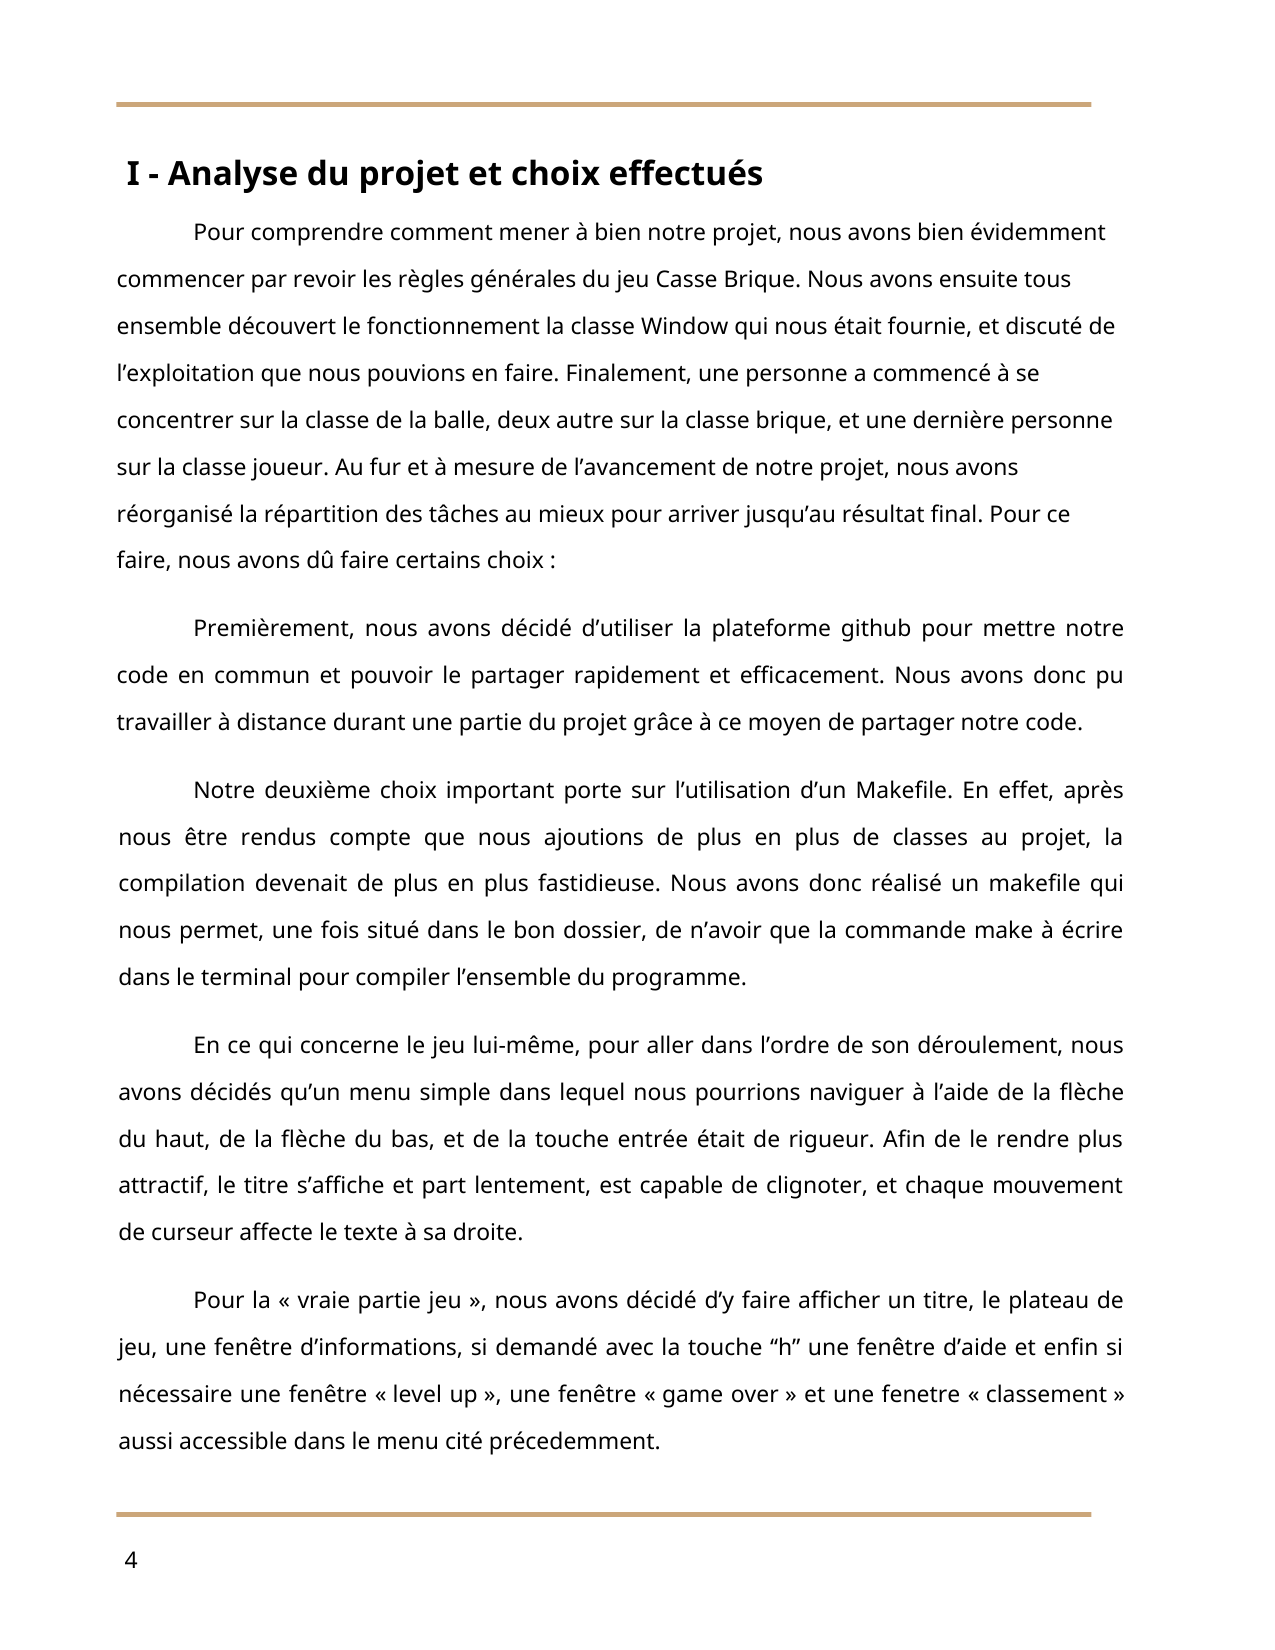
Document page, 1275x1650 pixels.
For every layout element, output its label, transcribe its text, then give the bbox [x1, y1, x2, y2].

picture [116, 1512, 1092, 1517]
text Pour la « vraie partie jeu », nous avons décidé d’y faire afficher un titre, le plateau de jeu, une fenêtre d’informations, si demandé avec la touche ‘‘h’’ une fenêtre d’aide et enfin si nécessaire une fenêtre « level up », une fenêtre « game over » et une fenetre « classement » aussi accessible dans le menu cité précedemment. [118, 1284, 1125, 1456]
text En ce qui concerne le jeu lui-même, pour aller dans l’ordre de son déroulement, nous avons décidés qu’un menu simple dans lequel nous pourrions naviguer à l’aide de la flèche du haut, de la flèche du bas, et de la touche entrée était de rigueur. Afin de le rendre plus attractif, le titre s’affiche et part lentement, est capable de clignoter, et chaque mouvement de curseur affecte le texte à sa droite. [118, 1029, 1125, 1247]
picture [116, 102, 1092, 107]
text Premièrement, nous avons décidé d’utiliser la plateforme github pour mettre notre code en commun et pouvoir le partager rapidement et efficacement. Nous avons donc pu travailler à distance durant une partie du projet grâce à ce moyen de partager notre code. [116, 612, 1125, 737]
subtitle I - Analyse du projet et choix effectués [118, 150, 1125, 195]
text Notre deuxième choix important porte sur l’utilisation d’un Makefile. En effet, après nous être rendus compte que nous ajoutions de plus en plus de classes au projet, la compilation devenait de plus en plus fastidieuse. Nous avons donc réalisé un makefile qui nous permet, une fois situé dans le bon dossier, de n’avoir que la commande make à écrire dans le terminal pour compiler l’ensemble du programme. [118, 773, 1125, 992]
text Pour comprendre comment mener à bien notre projet, nous avons bien évidemment commencer par revoir les règles générales du jeu Casse Brique. Nous avons ensuite tous ensemble découvert le fonctionnement la classe Window qui nous était fournie, et discuté de l’exploitation que nous pouvions en faire. Finalement, une personne a commencé à se concentrer sur la classe de la balle, deux autre sur la classe brique, et une dernière personne sur la classe joueur. Au fur et à mesure de l’avancement de notre projet, nous avons réorganisé la répartition des tâches au mieux pour arriver jusqu’au résultat final. Pour ce faire, nous avons dû faire certains choix : [116, 216, 1125, 576]
